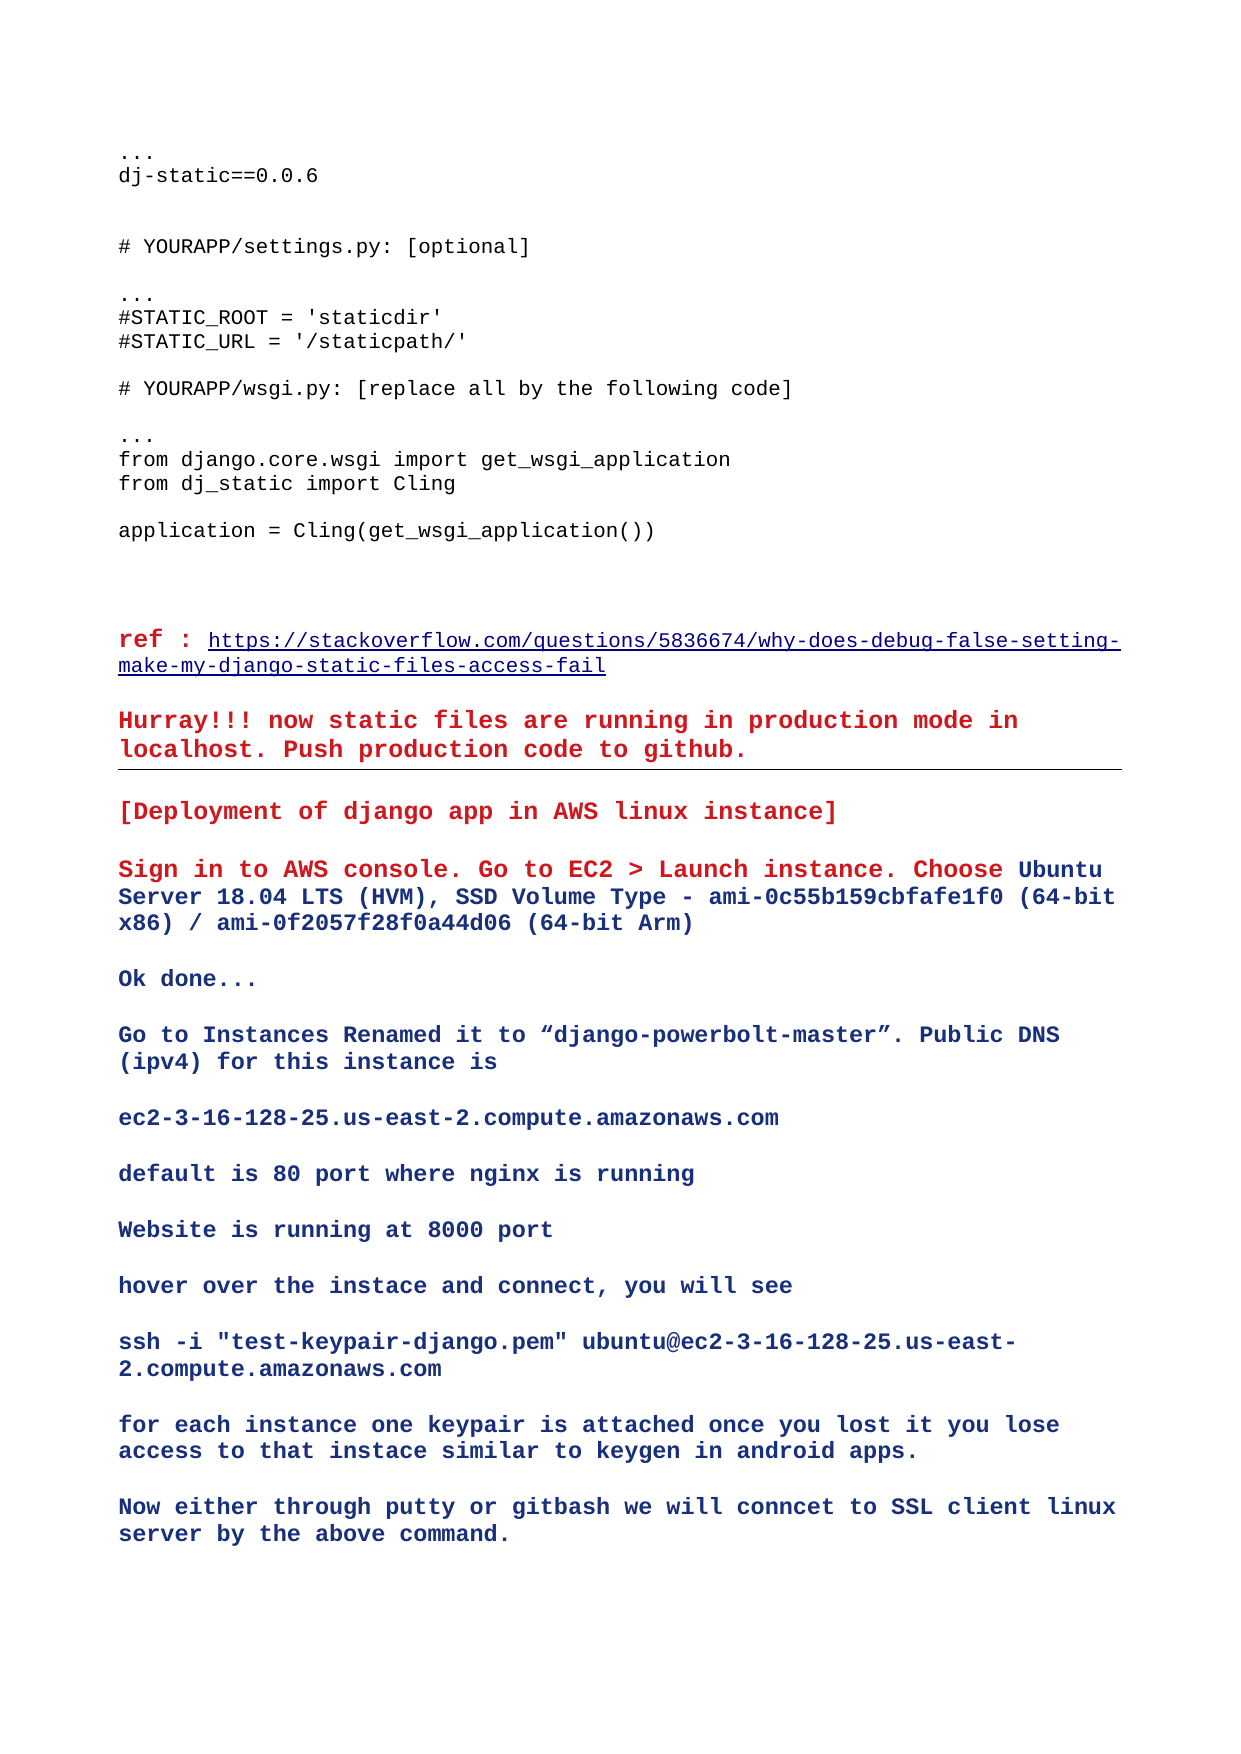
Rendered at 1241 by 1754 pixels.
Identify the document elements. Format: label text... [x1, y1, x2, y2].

text default is 80 port where nginx is running [118, 1162, 1122, 1188]
text Hurray!!! now static files are running in production mode in localhost. Push production code to github. [118, 708, 1122, 769]
text Sign in to AWS console. Go to EC2 > Launch instance. Choose Ubuntu Server 18.04 LTS (HVM), SSD Volume Type - ami-0c55b159cbfafe1f0 (64-bit x86) / ami-0f2057f28f0a44d06 (64-bit Arm) [118, 856, 1122, 938]
text ssh -i "test-keypair-django.pem" ubuntu@ec2-3-16-128-25.us-east-2.compute.amazonaws.com [118, 1330, 1122, 1383]
text hover over the instace and connect, you will see [118, 1274, 1122, 1301]
text for each instance one keypair is attached once you lost it you lose access to that instace similar to keygen in android apps. [118, 1413, 1122, 1466]
text ec2-3-16-128-25.us-east-2.compute.amazonaws.com [118, 1106, 1122, 1132]
text application = Cling(get_wsgi_application()) [118, 520, 1122, 544]
text ref : https://stackoverflow.com/questions/5836674/why-does-debug-false-setting-make-my-django-static-files-access-fail [118, 626, 1122, 678]
text ... [118, 142, 1122, 165]
text ... [118, 426, 1122, 449]
text from dj_static import Cling [118, 473, 1122, 496]
text Website is running at 8000 port [118, 1218, 1122, 1244]
text #STATIC_URL = '/staticpath/' [118, 331, 1122, 354]
text Now either through putty or gitbash we will conncet to SSL client linux server by the above command. [118, 1495, 1122, 1548]
text Ok done... [118, 967, 1122, 994]
text dj-static==0.0.6 [118, 165, 1122, 189]
text # YOURAPP/settings.py: [optional] [118, 236, 1122, 260]
text #STATIC_ROOT = 'staticdir' [118, 307, 1122, 331]
text # YOURAPP/wsgi.py: [replace all by the following code] [118, 378, 1122, 402]
text Go to Instances Renamed it to “django-powerbolt-master”. Public DNS (ipv4) for this instance is [118, 1023, 1122, 1076]
text [Deployment of django app in AWS linux instance] [118, 798, 1122, 827]
text ... [118, 284, 1122, 307]
text from django.core.wsgi import get_wsgi_application [118, 449, 1122, 473]
